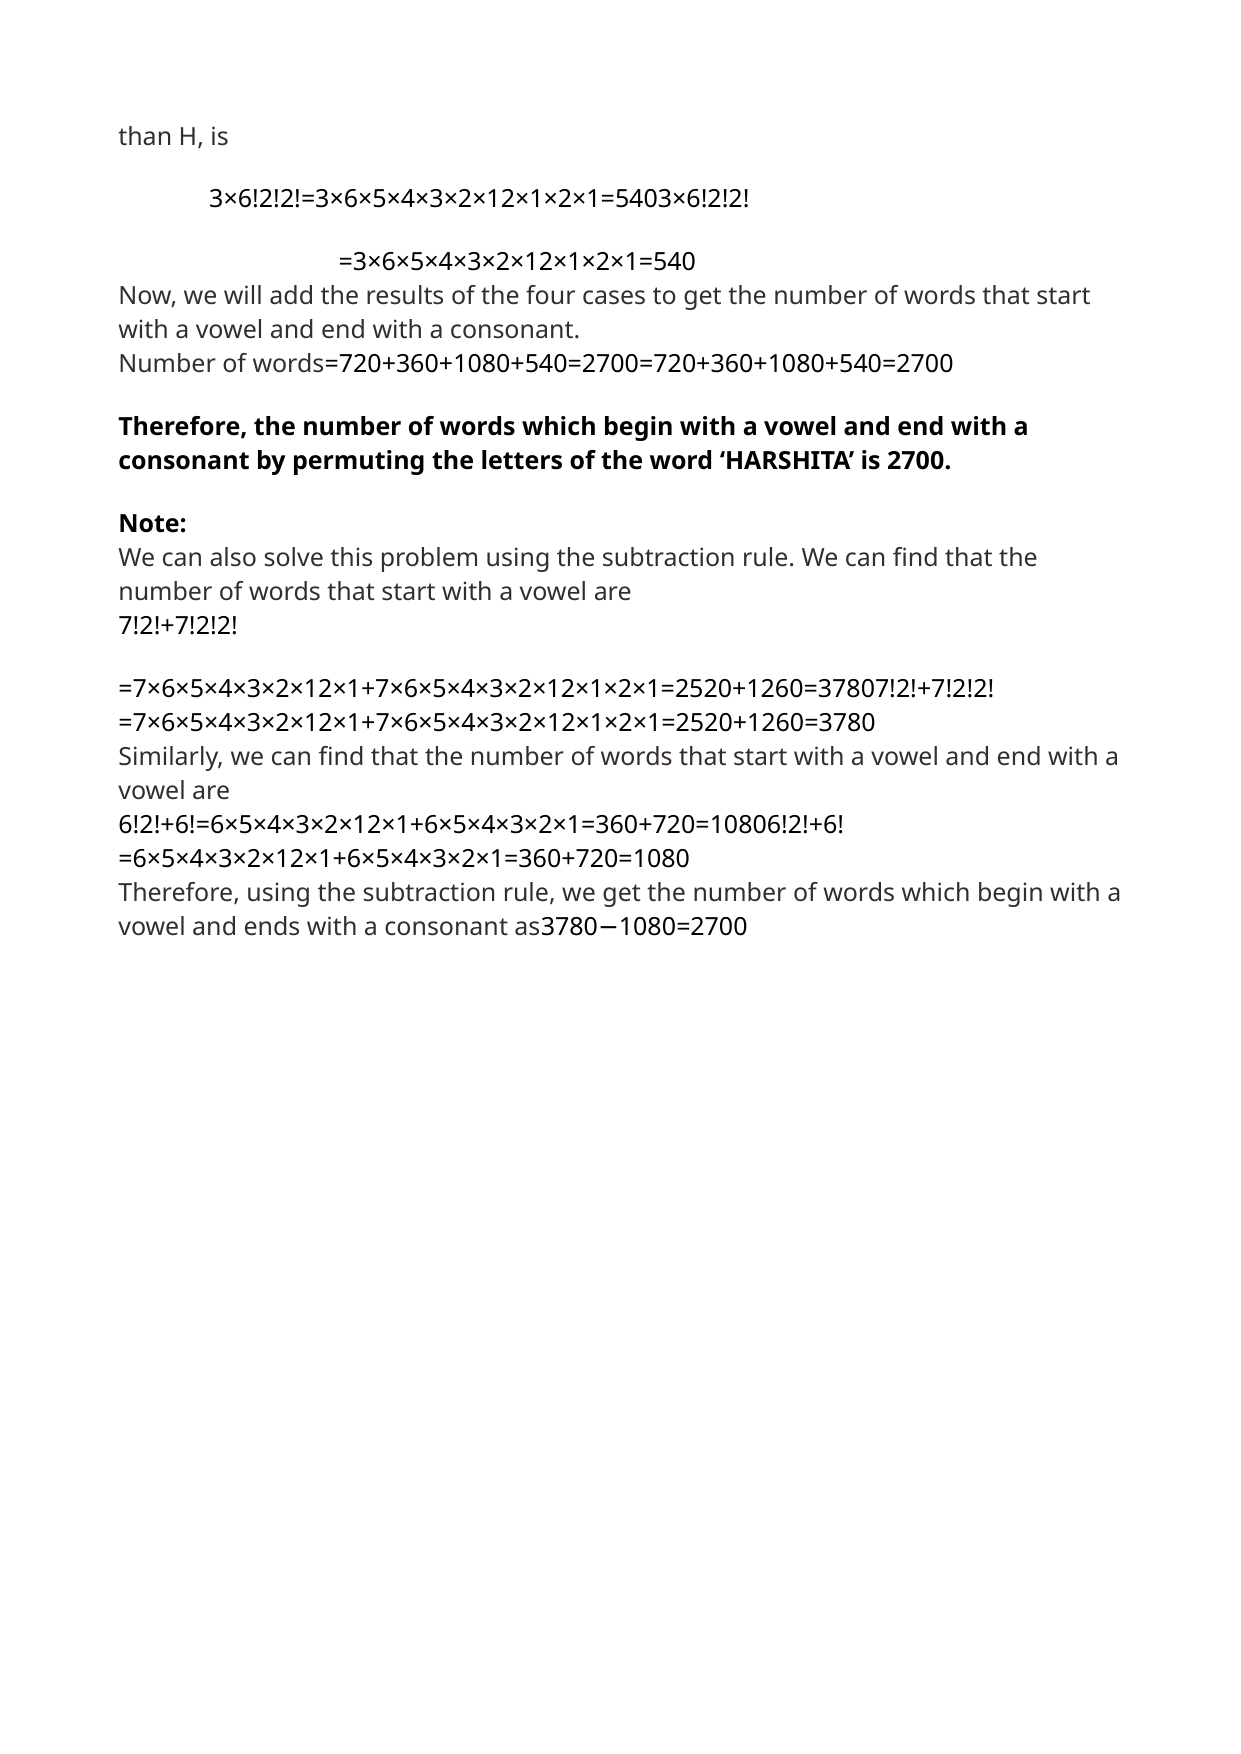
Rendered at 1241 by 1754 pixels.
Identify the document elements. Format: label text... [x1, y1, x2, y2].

text =3×6×5×4×3×2×12×1×2×1=540 Now, we will add the results of the four cases to get the number of words that start with a vowel and end with a consonant. Number of words=720+360+1080+540=2700=720+360+1080+540=2700 Therefore, the number of words which begin with a vowel and end with a consonant by permuting the letters of the word ‘HARSHITA’ is 2700. Note: We can also solve this problem using the subtraction rule. We can find that the number of words that start with a vowel are 7!2!+7!2!2! [118, 244, 1122, 642]
text than H, is [118, 118, 1122, 181]
text 3×6!2!2!=3×6×5×4×3×2×12×1×2×1=5403×6!2!2! [118, 181, 1122, 215]
text =7×6×5×4×3×2×12×1+7×6×5×4×3×2×12×1×2×1=2520+1260=37807!2!+7!2!2!=7×6×5×4×3×2×12×1+7×6×5×4×3×2×12×1×2×1=2520+1260=3780 Similarly, we can find that the number of words that start with a vowel and end with a vowel are 6!2!+6!=6×5×4×3×2×12×1+6×5×4×3×2×1=360+720=10806!2!+6!=6×5×4×3×2×12×1+6×5×4×3×2×1=360+720=1080 Therefore, using the subtraction rule, we get the number of words which begin with a vowel and ends with a consonant as3780−1080=2700 [118, 671, 1122, 943]
